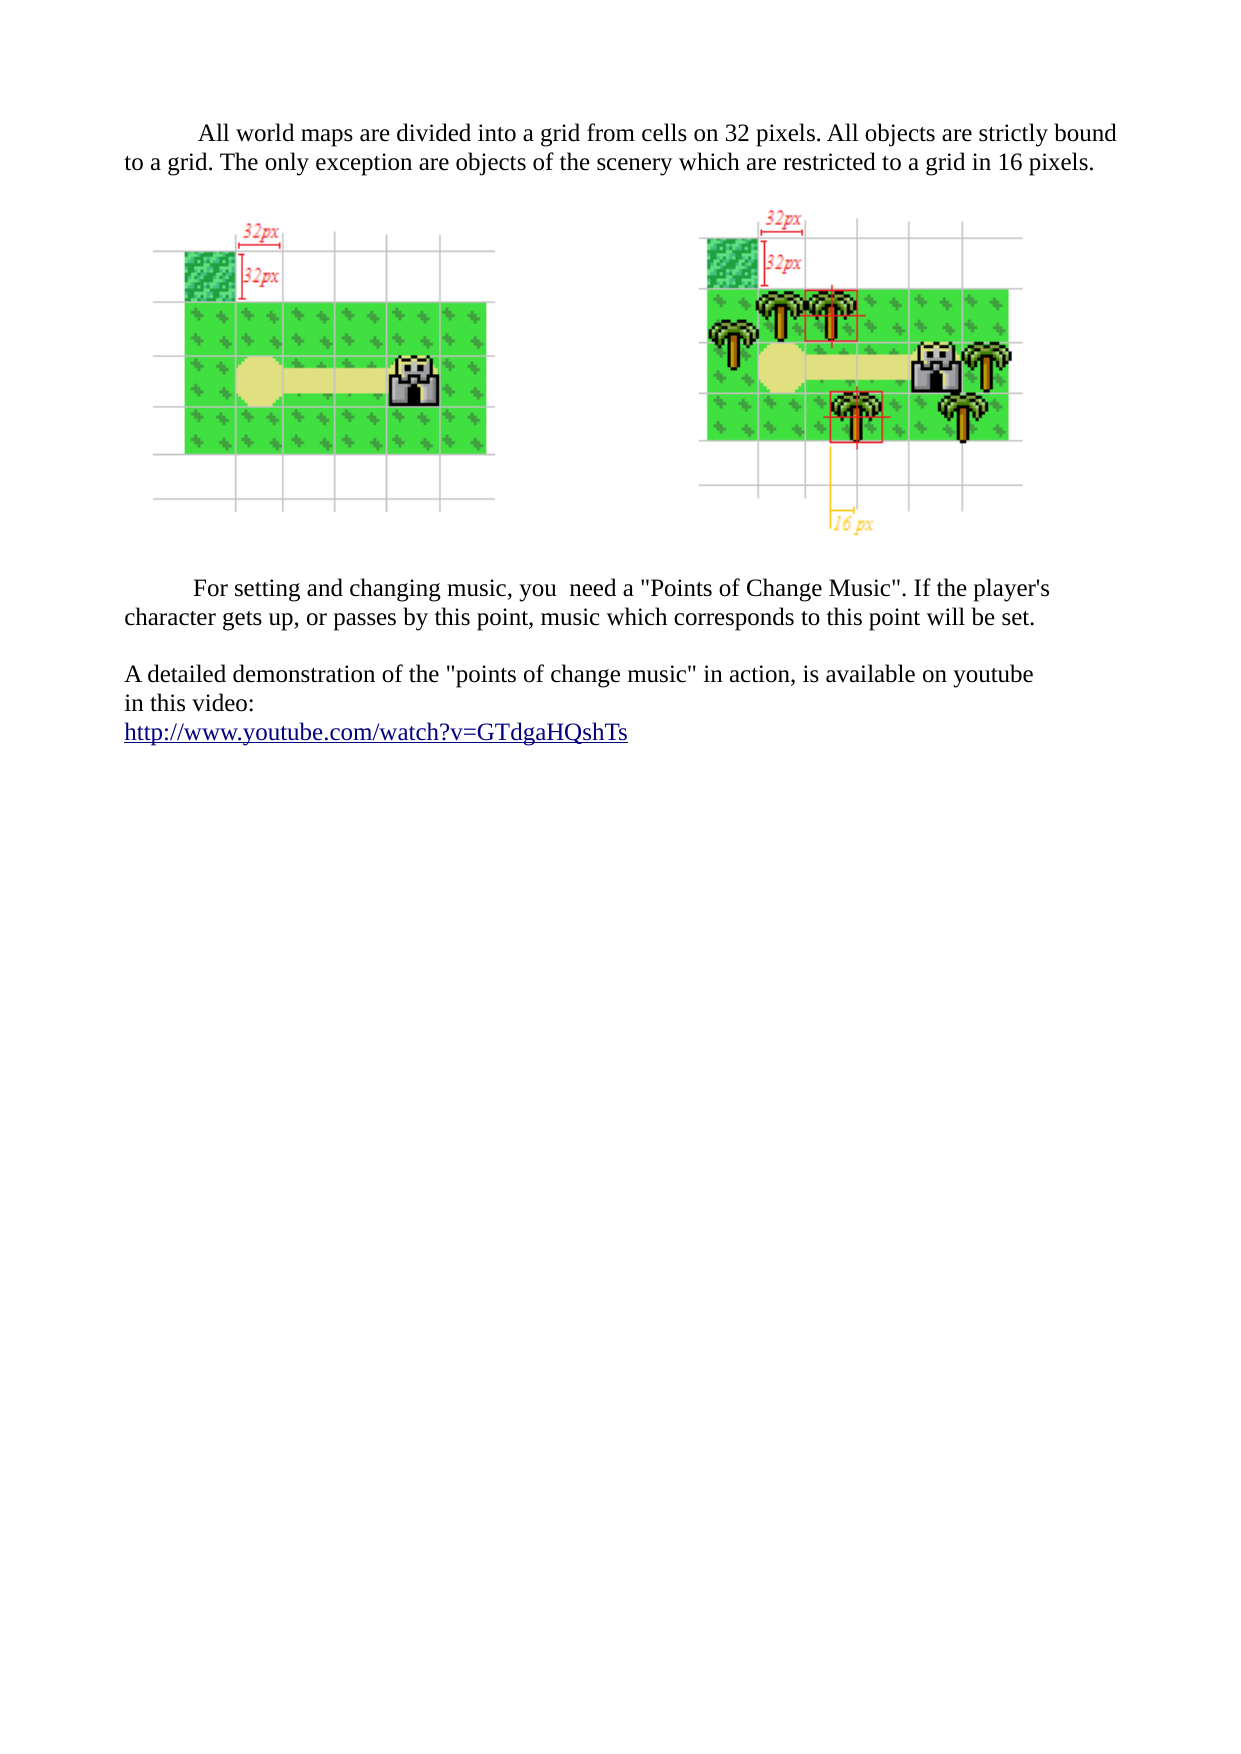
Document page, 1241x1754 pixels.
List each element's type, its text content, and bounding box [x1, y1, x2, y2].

text http://www.youtube.com/watch?v=GTdgaHQshTs [124, 717, 1122, 746]
text A detailed demonstration of the "points of change music" in action, is available on youtube in this video: [124, 659, 1122, 717]
text All world maps are divided into a grid from cells on 32 pixels. All objects are strictly bound to a grid. The only exception are objects of the scenery which are restricted to a grid in 16 pixels. [124, 118, 1122, 176]
text For setting and changing music, you need a "Points of Change Music". If the player's character gets up, or passes by this point, music which corresponds to this point will be set. [124, 573, 1122, 631]
